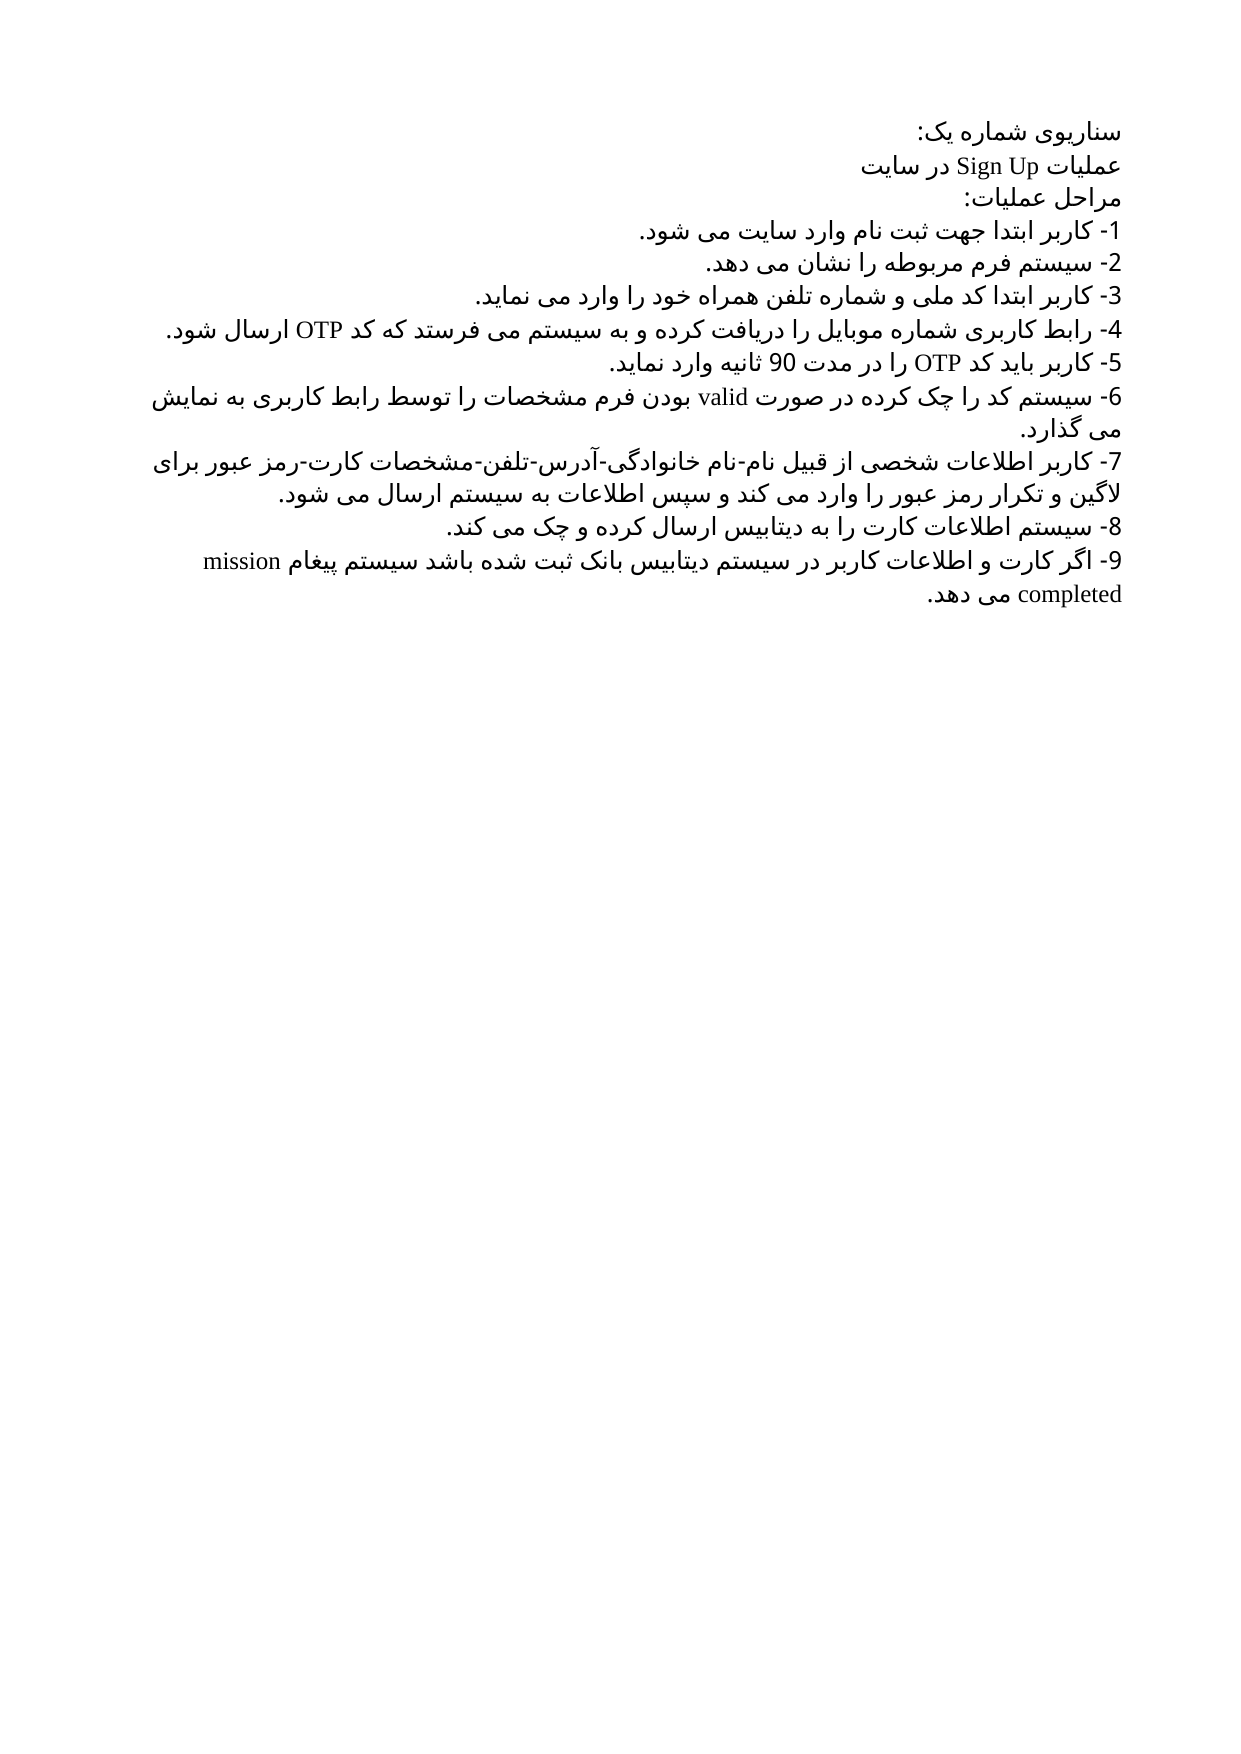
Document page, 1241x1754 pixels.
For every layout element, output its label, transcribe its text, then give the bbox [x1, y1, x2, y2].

text سناریوی شماره یک: [118, 118, 1122, 151]
text 3- کاربر ابتدا کد ملی و شماره تلفن همراه خود را وارد می نماید. [118, 282, 1122, 315]
text 5- کاربر باید کد OTP را در مدت 90 ثانیه وارد نماید. [118, 348, 1122, 382]
text 4- رابط کاربری شماره موبایل را دریافت کرده و به سیستم می فرستد که کد OTP ارسال شود. [118, 315, 1122, 348]
text 1- کاربر ابتدا جهت ثبت نام وارد سایت می شود. [118, 217, 1122, 249]
text مراحل عملیات: [118, 184, 1122, 217]
text 2- سیستم فرم مربوطه را نشان می دهد. [118, 249, 1122, 282]
text 6- سیستم کد را چک کرده در صورت valid بودن فرم مشخصات را توسط رابط کاربری به نمایش می گذارد. [118, 382, 1122, 448]
text عملیات Sign Up در سایت [118, 151, 1122, 184]
text 7- کاربر اطلاعات شخصی از قبیل نام-نام خانوادگی-آدرس-تلفن-مشخصات کارت-رمز عبور برای لاگین و تکرار رمز عبور را وارد می کند و سپس اطلاعات به سیستم ارسال می شود. [118, 448, 1122, 513]
text 8- سیستم اطلاعات کارت را به دیتابیس ارسال کرده و چک می کند. [118, 513, 1122, 546]
text 9- اگر کارت و اطلاعات کاربر در سیستم دیتابیس بانک ثبت شده باشد سیستم پیغام mission completed می دهد. [118, 546, 1122, 613]
